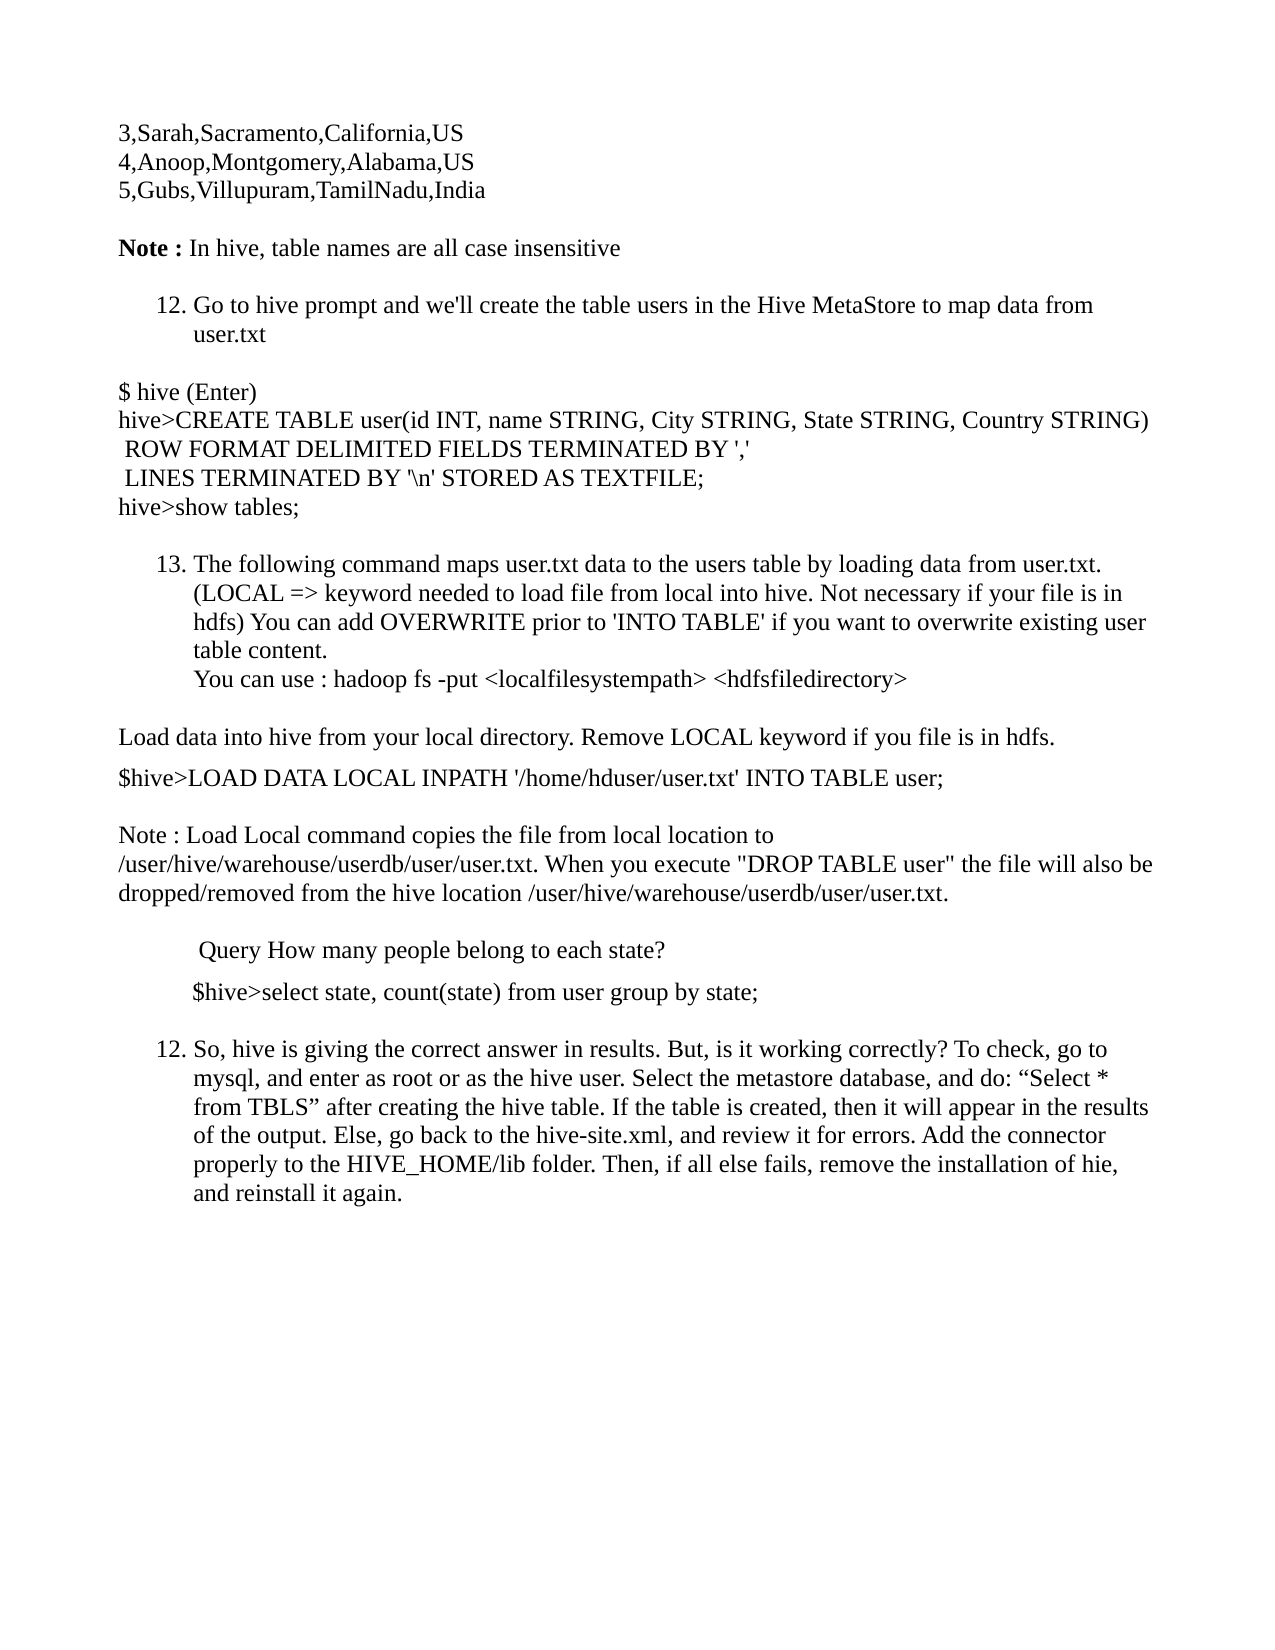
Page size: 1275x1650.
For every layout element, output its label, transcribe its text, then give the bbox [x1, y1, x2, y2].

list (LOCAL => keyword needed to load file from local into hive. Not necessary if your file is in hdfs) You can add OVERWRITE prior to 'INTO TABLE' if you want to overwrite existing user table content. You can use : hadoop fs -put <localfilesystempath> <hdfsfiledirectory> [156, 578, 1157, 693]
text LINES TERMINATED BY '\n' STORED AS TEXTFILE; [118, 463, 1157, 492]
text $hive>select state, count(state) from user group by state; [118, 977, 1157, 1005]
text $hive>LOAD DATA LOCAL INPATH '/home/hduser/user.txt' INTO TABLE user; [118, 763, 1157, 792]
text 3,Sarah,Sacramento,California,US 4,Anoop,Montgomery,Alabama,US 5,Gubs,Villupuram,TamilNadu,India [118, 118, 1157, 204]
text ROW FORMAT DELIMITED FIELDS TERMINATED BY ',' [118, 434, 1157, 463]
text $ hive (Enter) [118, 377, 1157, 405]
text Query How many people belong to each state? [118, 907, 1157, 964]
list So, hive is giving the correct answer in results. But, is it working correctly? To check, go to mysql, and enter as root or as the hive user. Select the metastore database, and do: “Select * from TBLS” after creating the hive table. If the table is created, then it will appear in the results of the output. Else, go back to the hive-site.xml, and review it for errors. Add the connector properly to the HIVE_HOME/lib folder. Then, if all else fails, remove the installation of hie, and reinstall it again. [156, 1034, 1157, 1207]
text Note : Load Local command copies the file from local location to /user/hive/warehouse/userdb/user/user.txt. When you execute "DROP TABLE user" the file will also be dropped/removed from the hive location /user/hive/warehouse/userdb/user/user.txt. [118, 820, 1157, 907]
text hive>CREATE TABLE user(id INT, name STRING, City STRING, State STRING, Country STRING) [118, 405, 1157, 434]
text Load data into hive from your local directory. Remove LOCAL keyword if you file is in hdfs. [118, 693, 1157, 750]
list Go to hive prompt and we'll create the table users in the Hive MetaStore to map data from user.txt [156, 291, 1157, 348]
text hive>show tables; [118, 492, 1157, 520]
list The following command maps user.txt data to the users table by loading data from user.txt. [156, 549, 1157, 578]
text Note : In hive, table names are all case insensitive [118, 233, 1157, 291]
